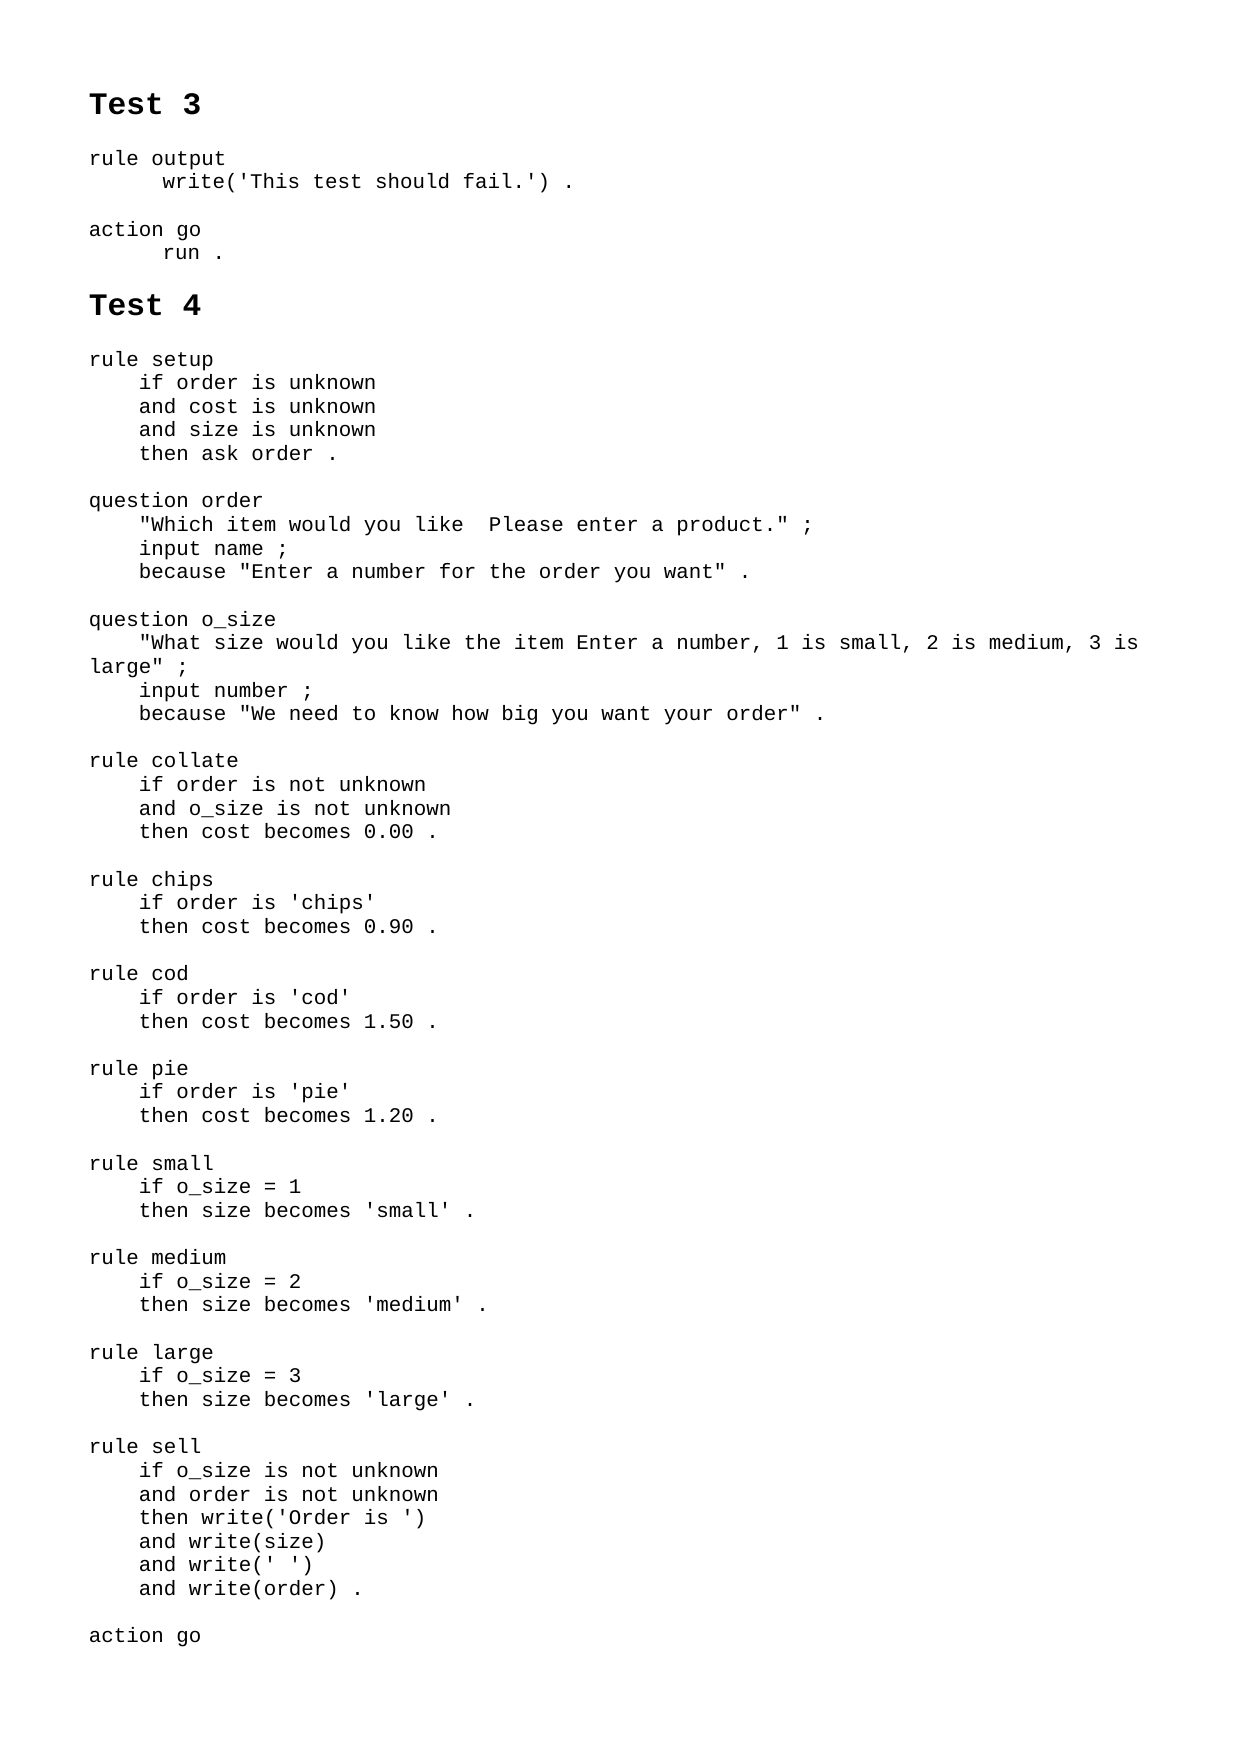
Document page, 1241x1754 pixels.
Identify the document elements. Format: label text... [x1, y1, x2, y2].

text and order is not unknown [88, 1483, 1152, 1507]
text question o_size [88, 609, 1152, 632]
text if order is 'chips' [88, 892, 1152, 916]
text then cost becomes 0.00 . [88, 821, 1152, 845]
text "What size would you like the item Enter a number, 1 is small, 2 is medium, 3 is large" ; [88, 632, 1152, 679]
text if o_size is not unknown [88, 1460, 1152, 1483]
text and write(' ') [88, 1554, 1152, 1578]
text "Which item would you like Please enter a product." ; [88, 514, 1152, 538]
text if order is 'pie' [88, 1082, 1152, 1105]
text write('This test should fail.') . [88, 171, 1152, 195]
text and cost is unknown [88, 396, 1152, 419]
text Test 4 [88, 289, 1152, 325]
text because "We need to know how big you want your order" . [88, 703, 1152, 727]
text rule pie [88, 1058, 1152, 1082]
text because "Enter a number for the order you want" . [88, 561, 1152, 585]
text rule cod [88, 963, 1152, 987]
text if order is 'cod' [88, 987, 1152, 1011]
text input name ; [88, 538, 1152, 561]
text if o_size = 3 [88, 1365, 1152, 1389]
text rule chips [88, 869, 1152, 892]
text rule output [88, 148, 1152, 171]
text and write(size) [88, 1531, 1152, 1554]
text rule setup [88, 348, 1152, 372]
text then ask order . [88, 443, 1152, 467]
text if o_size = 1 [88, 1176, 1152, 1200]
text rule large [88, 1342, 1152, 1365]
text Test 3 [88, 88, 1152, 124]
text then cost becomes 1.50 . [88, 1011, 1152, 1034]
text if o_size = 2 [88, 1271, 1152, 1294]
text action go [88, 1625, 1152, 1649]
text run . [88, 242, 1152, 266]
text question order [88, 490, 1152, 514]
text input number ; [88, 679, 1152, 703]
text then cost becomes 0.90 . [88, 916, 1152, 940]
text if order is not unknown [88, 774, 1152, 798]
text then size becomes 'large' . [88, 1389, 1152, 1413]
text then size becomes 'small' . [88, 1200, 1152, 1223]
text action go [88, 218, 1152, 242]
text rule collate [88, 751, 1152, 774]
text rule sell [88, 1436, 1152, 1460]
text rule small [88, 1152, 1152, 1176]
text and write(order) . [88, 1578, 1152, 1602]
text rule medium [88, 1247, 1152, 1271]
text if order is unknown [88, 372, 1152, 396]
text then size becomes 'medium' . [88, 1294, 1152, 1318]
text and size is unknown [88, 419, 1152, 443]
text then cost becomes 1.20 . [88, 1105, 1152, 1129]
text then write('Order is ') [88, 1507, 1152, 1531]
text and o_size is not unknown [88, 798, 1152, 821]
